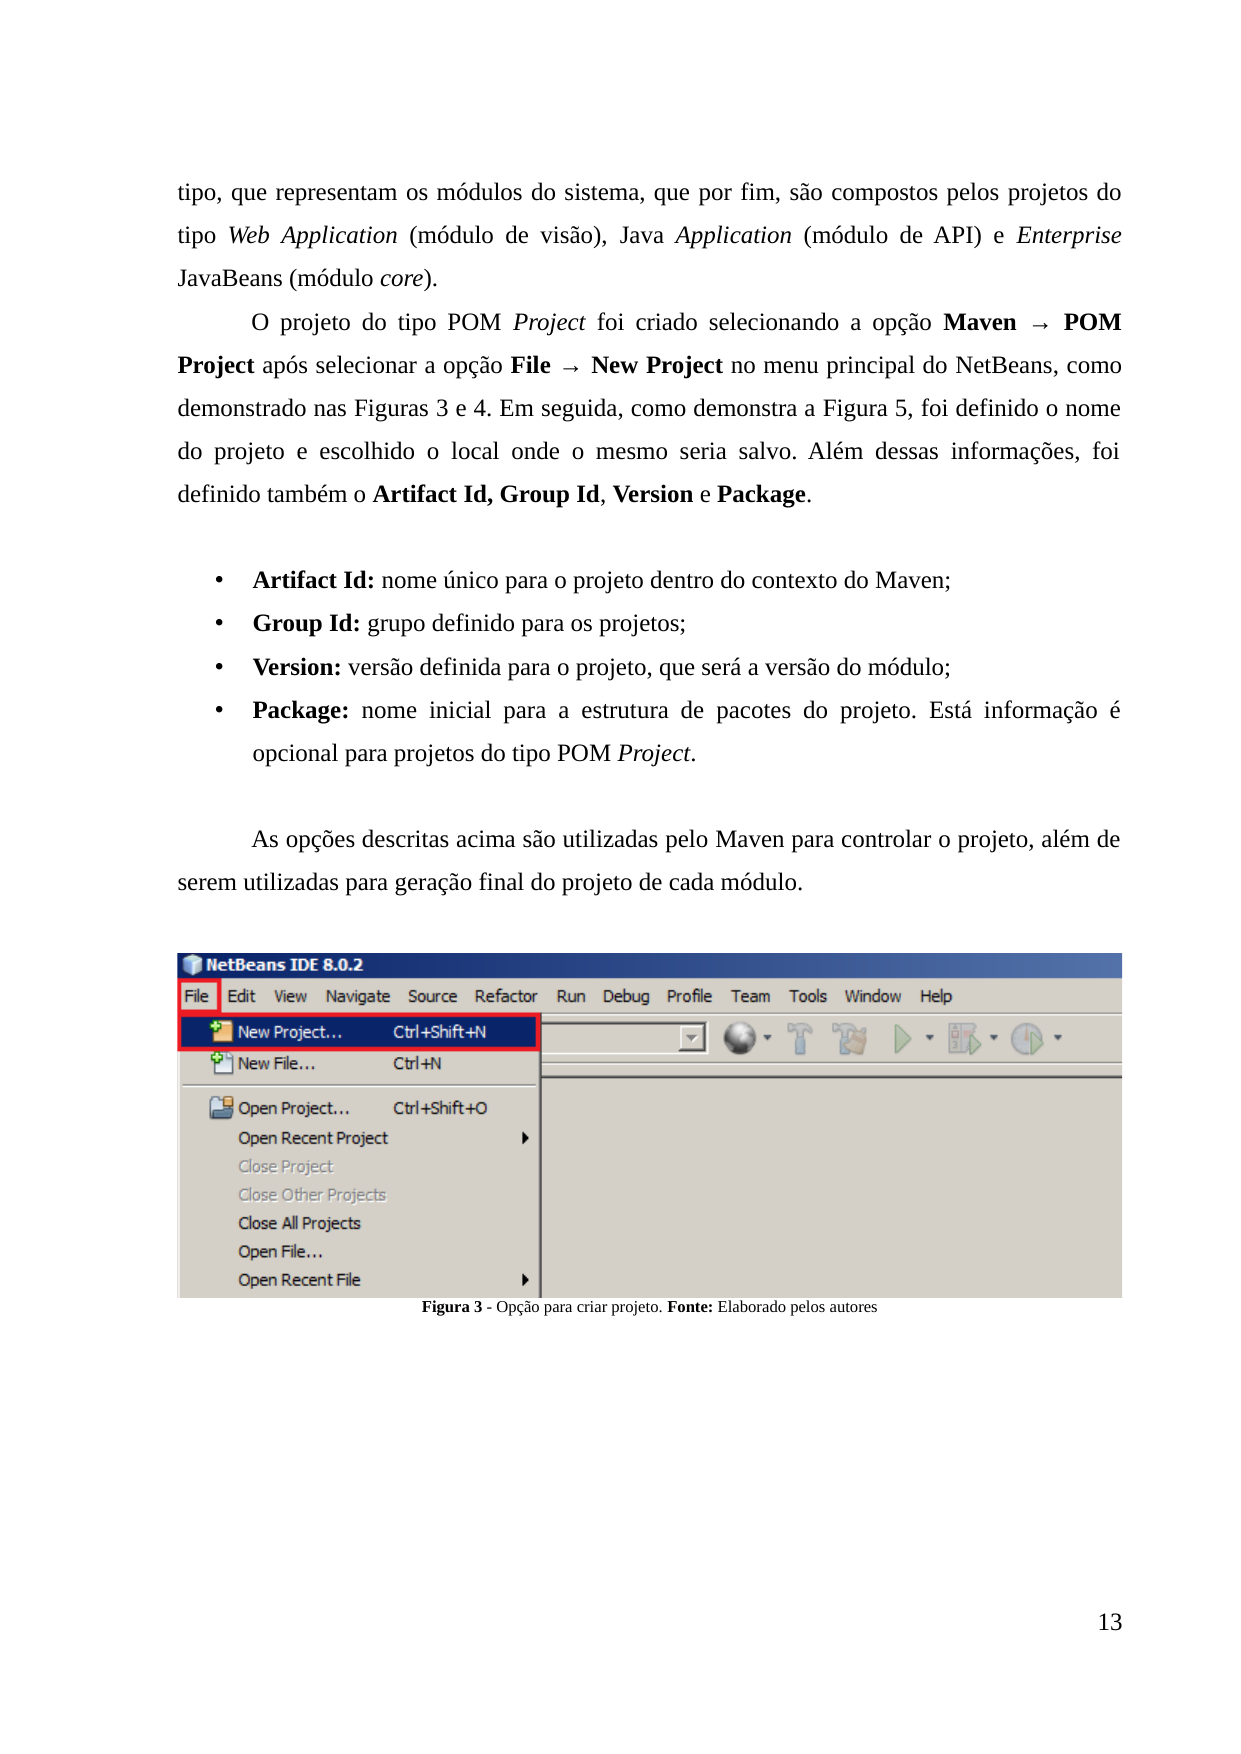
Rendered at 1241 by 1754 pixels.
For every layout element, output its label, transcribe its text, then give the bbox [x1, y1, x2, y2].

picture [177, 953, 1123, 1298]
list Group Id: grupo definido para os projetos; [215, 608, 1122, 637]
text Figura 3 - Opção para criar projeto. Fonte: Elaborado pelos autores [177, 1298, 1122, 1316]
list Version: versão definida para o projeto, que será a versão do módulo; [215, 652, 1122, 680]
list Package: nome inicial para a estrutura de pacotes do projeto. Está informação é opcional para projetos do tipo POM Project. [215, 695, 1122, 767]
list Artifact Id: nome único para o projeto dentro do contexto do Maven; [215, 565, 1122, 594]
text O projeto do tipo POM Project foi criado selecionando a opção Maven → POM Project após selecionar a opção File → New Project no menu principal do NetBeans, como demonstrado nas Figuras 3 e 4. Em seguida, como demonstra a Figura 5, foi definido o nome do projeto e escolhido o local onde o mesmo seria salvo. Além dessas informações, foi definido também o Artifact Id, Group Id, Version e Package. [177, 307, 1122, 508]
text As opções descritas acima são utilizadas pelo Maven para controlar o projeto, além de serem utilizadas para geração final do projeto de cada módulo. [177, 824, 1122, 896]
text tipo, que representam os módulos do sistema, que por fim, são compostos pelos projetos do tipo Web Application (módulo de visão), Java Application (módulo de API) e Enterprise JavaBeans (módulo core). [177, 177, 1122, 292]
